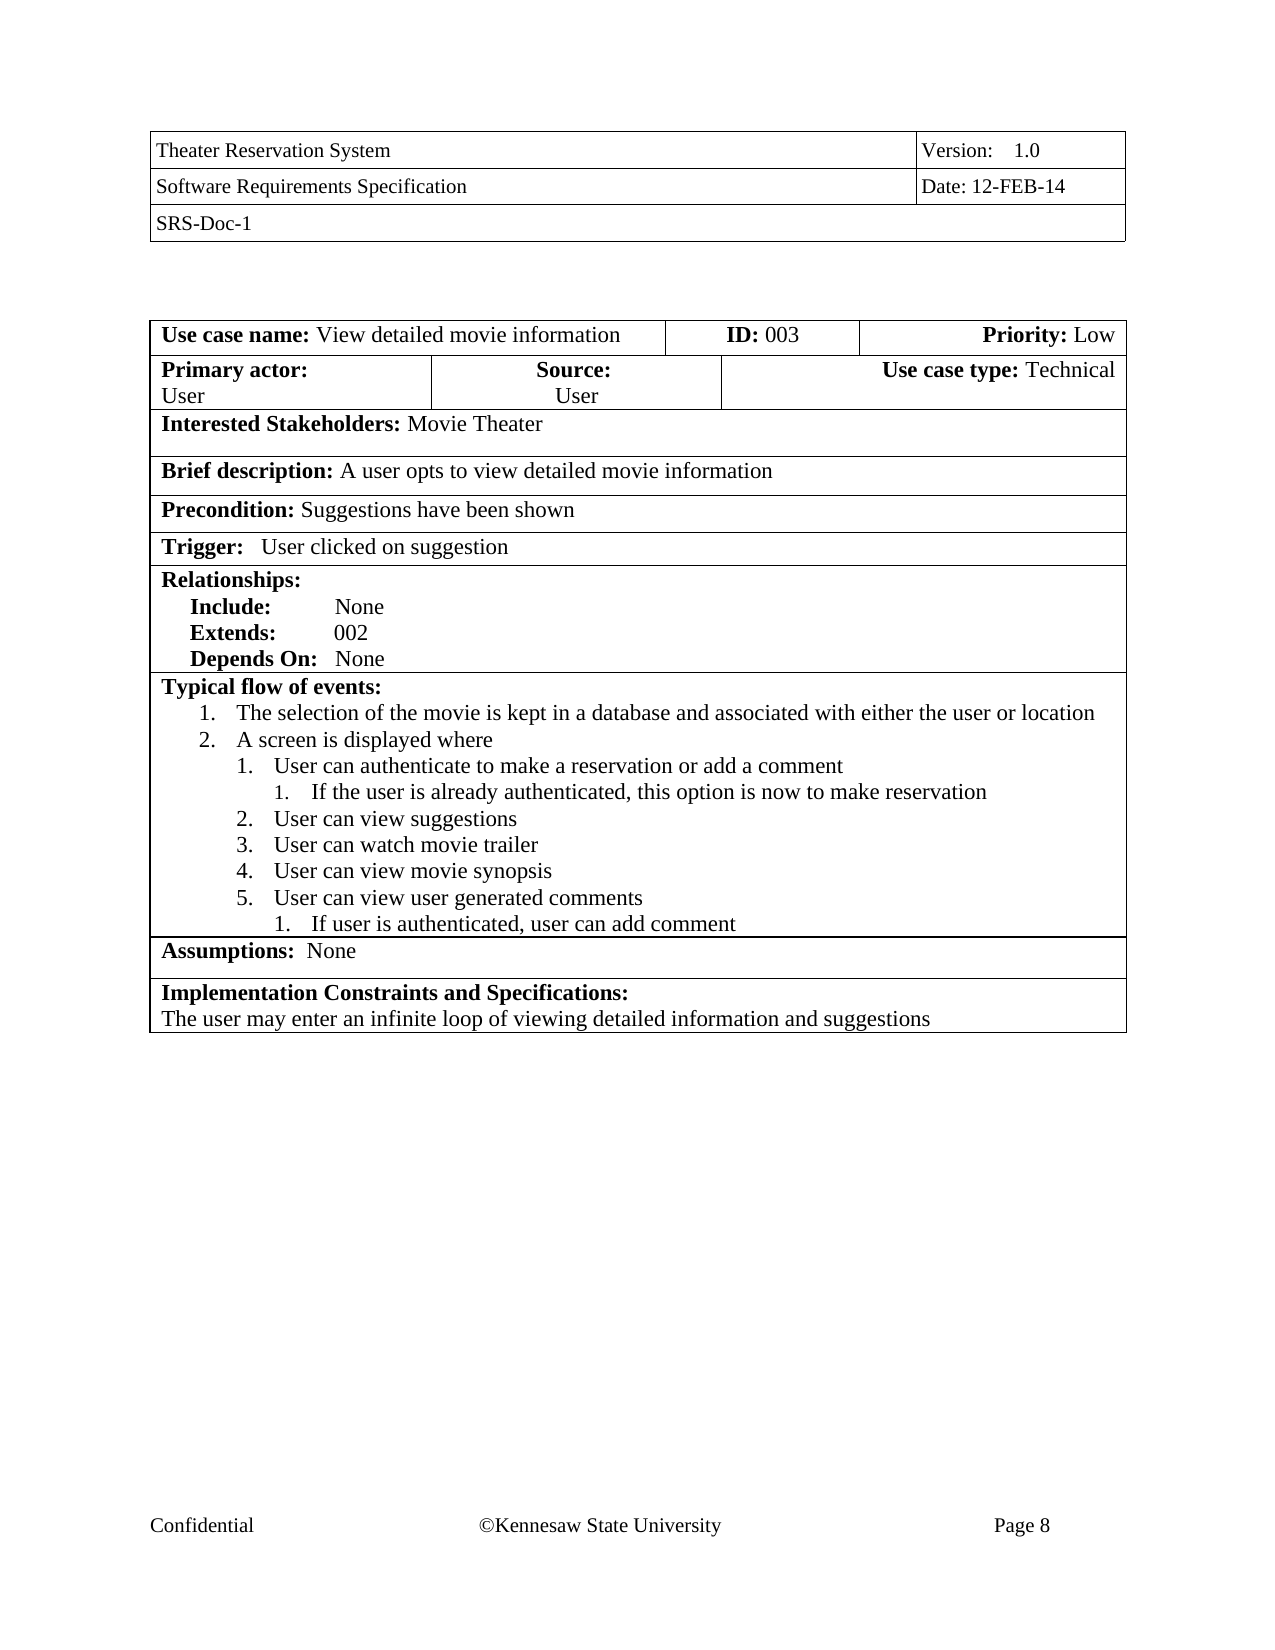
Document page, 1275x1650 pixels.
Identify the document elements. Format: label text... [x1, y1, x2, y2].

table_header Use case name: View detailed movie information [151, 321, 665, 355]
table_cell Typical flow of events: The selection of the movie is kept in a database and associated with either the user or location A screen is displayed where User can authenticate to make a reservation or add a comment If the user is already authenticated, this option is now to make reservation User can view suggestions User can watch movie trailer User can view movie synopsis User can view user generated comments If user is authenticated, user can add comment [151, 673, 1126, 936]
table_cell Use case type: Technical [722, 356, 1126, 408]
table_cell Source: User [432, 356, 721, 408]
table_cell Interested Stakeholders: Movie Theater [151, 410, 1126, 456]
table_header ID: 003 [666, 321, 859, 355]
table_cell Primary actor: User [151, 356, 431, 408]
table_cell Relationships: Include: None Extends: 002 Depends On: None [151, 566, 1126, 672]
table_cell Implementation Constraints and Specifications: The user may enter an infinite loop of viewing detailed information and suggestions [151, 979, 1126, 1032]
table_cell Brief description: A user opts to view detailed movie information [151, 457, 1126, 494]
table_cell Trigger: User clicked on suggestion [151, 533, 1126, 565]
table_cell Precondition: Suggestions have been shown [151, 496, 1126, 532]
table_header Priority: Low [860, 321, 1126, 355]
table_cell Assumptions: None [151, 938, 1126, 978]
